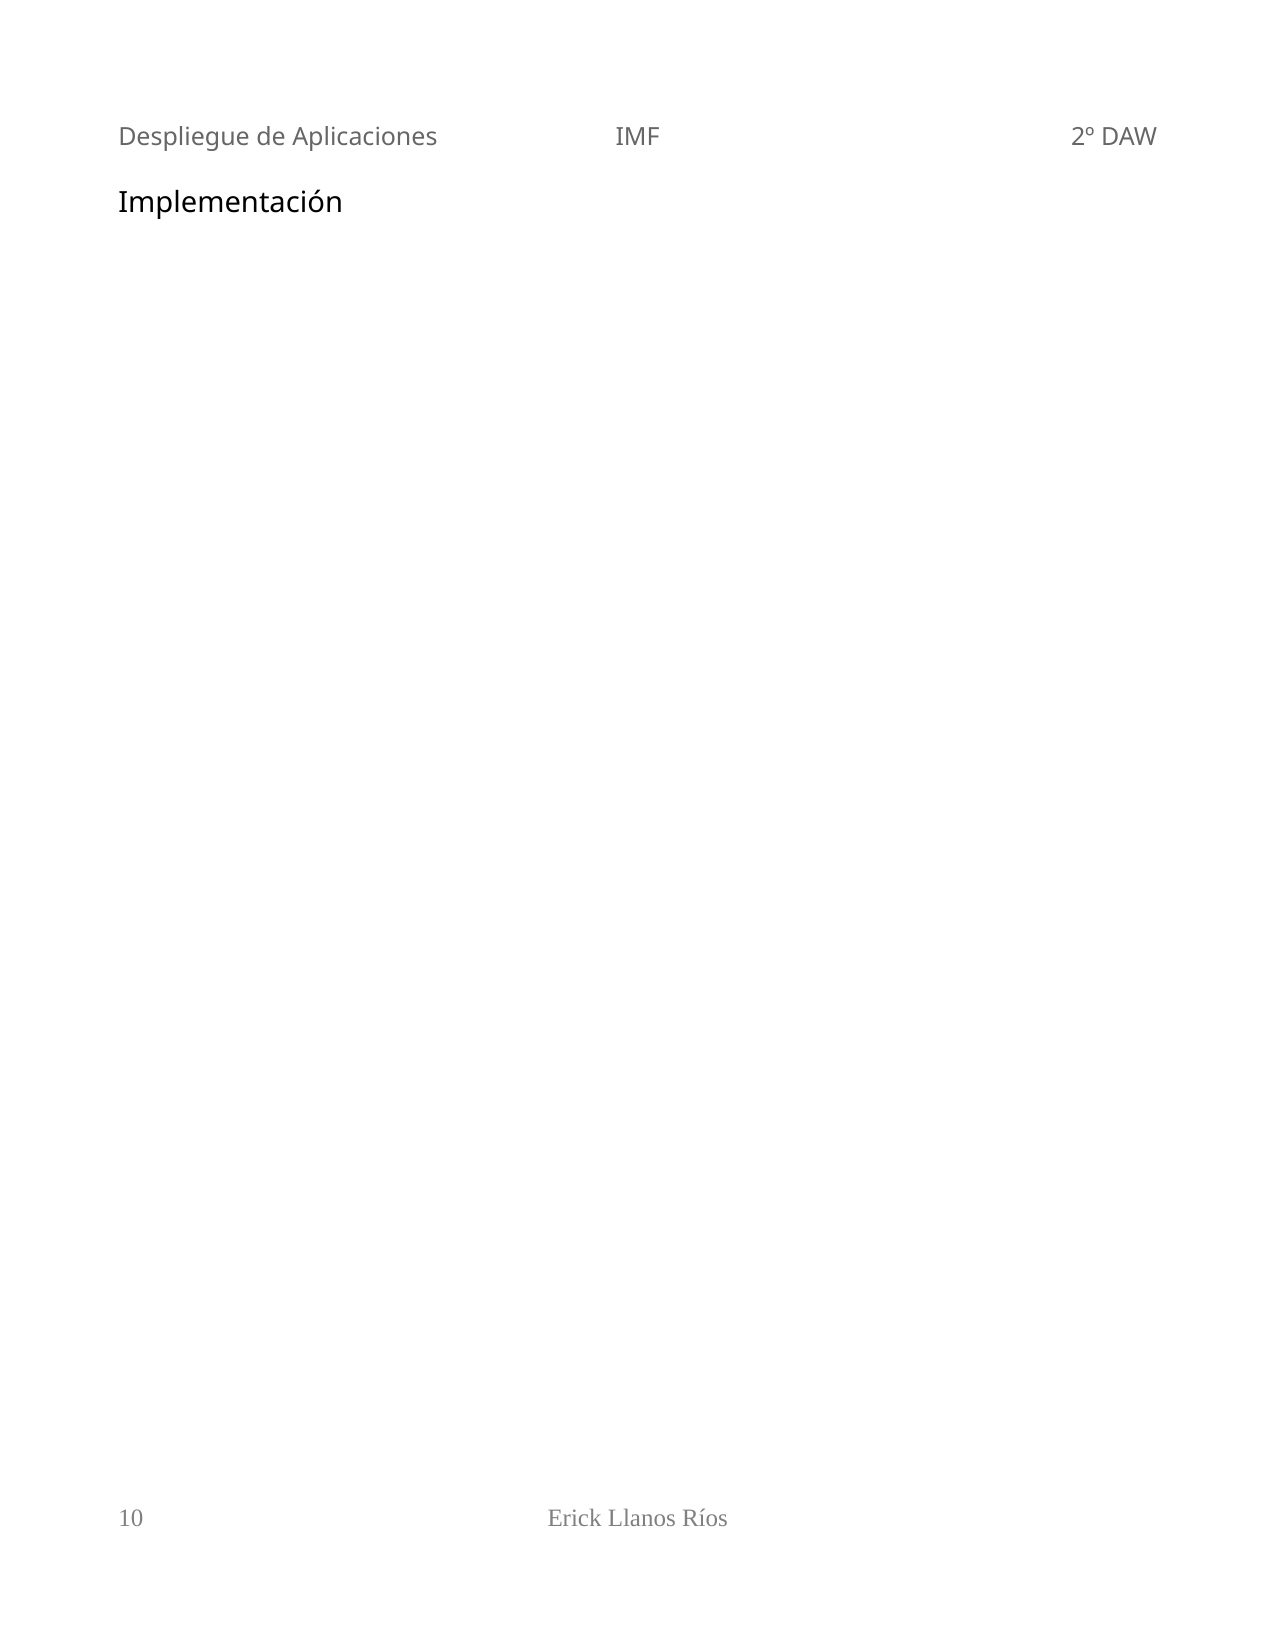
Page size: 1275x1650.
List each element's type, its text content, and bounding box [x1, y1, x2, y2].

text Implementación [118, 182, 1157, 221]
